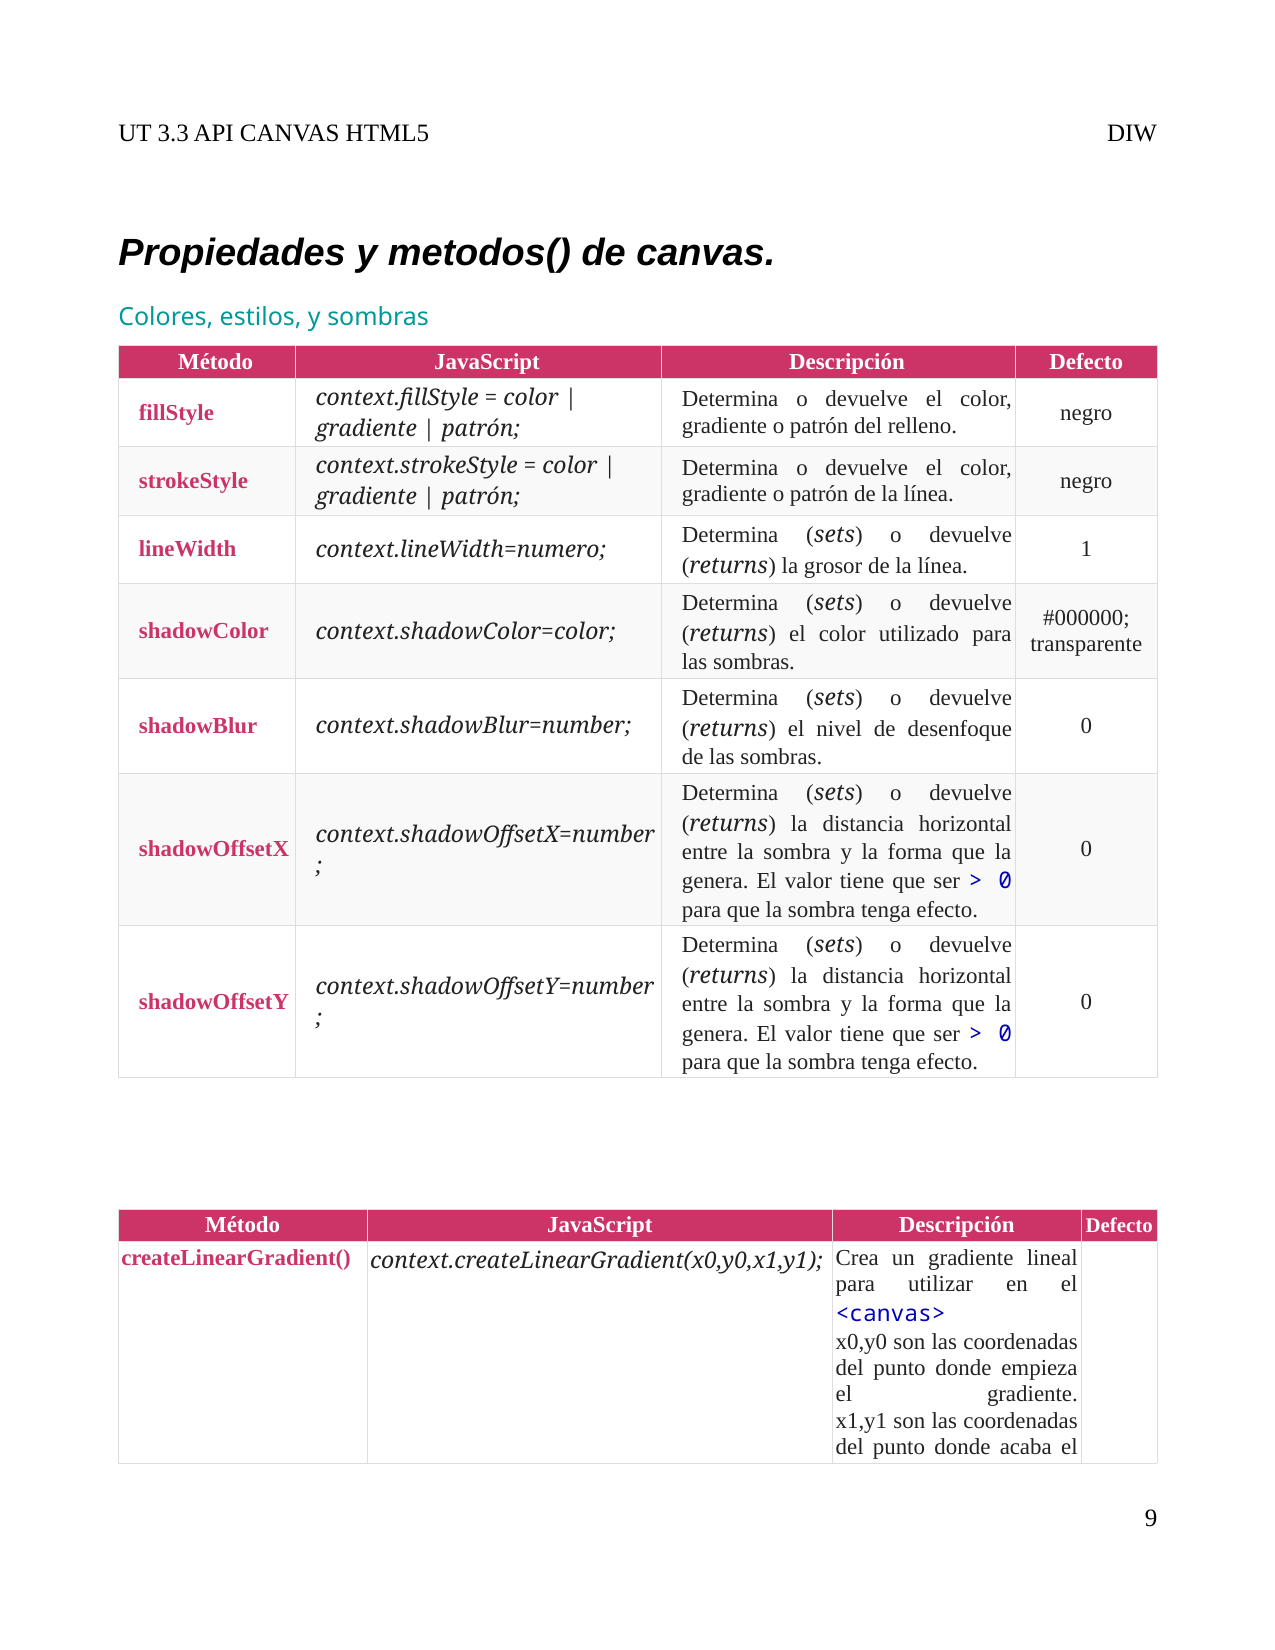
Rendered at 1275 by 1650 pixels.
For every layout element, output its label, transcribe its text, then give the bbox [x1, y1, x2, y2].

table_cell shadowColor [119, 584, 295, 678]
table_cell 0 [1016, 774, 1157, 925]
table_cell 1 [1016, 516, 1157, 583]
table_cell fillStyle [119, 379, 295, 446]
table_cell Determina (sets) o devuelve (returns) el nivel de desenfoque de las sombras. [662, 679, 1015, 772]
table_cell createLinearGradient() [119, 1242, 367, 1462]
table_header Descripción [662, 346, 1015, 378]
table_header Defecto [1016, 346, 1157, 378]
table_cell context.lineWidth=numero; [296, 516, 661, 583]
table_header JavaScript [368, 1210, 832, 1241]
table_cell shadowOffsetY [119, 926, 295, 1077]
table_header Defecto [1082, 1210, 1157, 1241]
table_cell Crea un gradiente lineal para utilizar en el <canvas> x0,y0 son las coordenadas del punto donde empieza el gradiente. x1,y1 son las coordenadas del punto donde acaba el [833, 1242, 1081, 1462]
table_cell context.fillStyle = color | gradiente | patrón; [296, 379, 661, 446]
table_cell Determina (sets) o devuelve (returns) la distancia horizontal entre la sombra y la forma que la genera. El valor tiene que ser > 0 para que la sombra tenga efecto. [662, 926, 1015, 1077]
table_cell negro [1016, 379, 1157, 446]
subtitle Colores, estilos, y sombras [118, 299, 1157, 333]
table_cell context.shadowOffsetX=number; [296, 774, 661, 925]
subtitle Propiedades y metodos() de canvas. [118, 230, 1157, 274]
table_cell #000000; transparente [1016, 584, 1157, 678]
table_header JavaScript [296, 346, 661, 378]
table_cell Determina o devuelve el color, gradiente o patrón del relleno. [662, 379, 1015, 446]
table_cell context.strokeStyle = color | gradiente | patrón; [296, 447, 661, 514]
table_cell Determina (sets) o devuelve (returns) el color utilizado para las sombras. [662, 584, 1015, 678]
table_cell context.createLinearGradient(x0,y0,x1,y1); [368, 1242, 832, 1462]
table_cell shadowOffsetX [119, 774, 295, 925]
table_cell Determina (sets) o devuelve (returns) la distancia horizontal entre la sombra y la forma que la genera. El valor tiene que ser > 0 para que la sombra tenga efecto. [662, 774, 1015, 925]
table_cell 0 [1016, 926, 1157, 1077]
table_cell lineWidth [119, 516, 295, 583]
table_cell context.shadowColor=color; [296, 584, 661, 678]
table_cell shadowBlur [119, 679, 295, 772]
table_cell [1082, 1242, 1157, 1462]
table_cell context.shadowOffsetY=number; [296, 926, 661, 1077]
table_header Método [119, 346, 295, 378]
table_cell 0 [1016, 679, 1157, 772]
table_cell negro [1016, 447, 1157, 514]
table_cell strokeStyle [119, 447, 295, 514]
table_cell context.shadowBlur=number; [296, 679, 661, 772]
table_header Descripción [833, 1210, 1081, 1241]
table_cell Determina (sets) o devuelve (returns) la grosor de la línea. [662, 516, 1015, 583]
table_header Método [119, 1210, 367, 1241]
table_cell Determina o devuelve el color, gradiente o patrón de la línea. [662, 447, 1015, 514]
